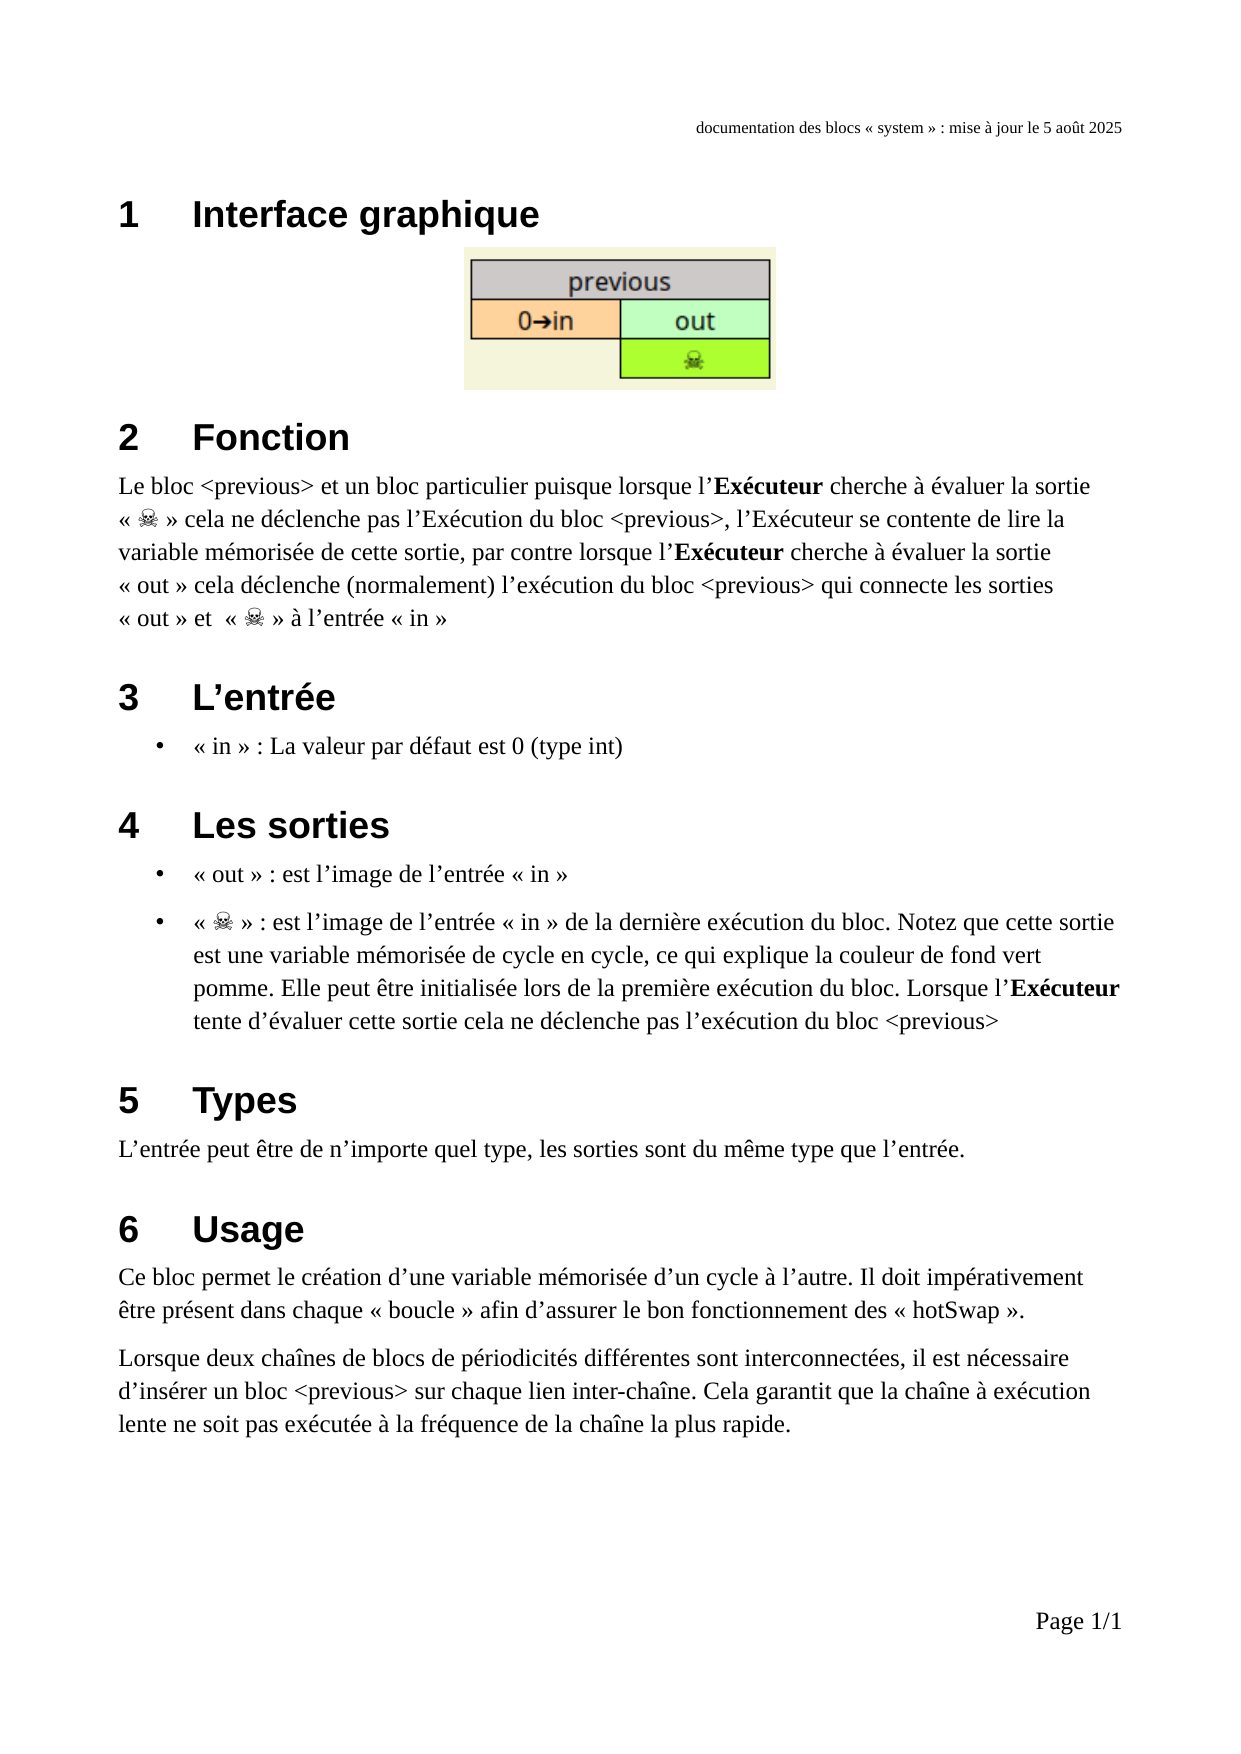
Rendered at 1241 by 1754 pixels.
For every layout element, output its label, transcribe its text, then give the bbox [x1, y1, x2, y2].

picture [463, 247, 777, 390]
subtitle L’entrée [118, 676, 1122, 719]
subtitle Fonction [118, 415, 1122, 458]
text Ce bloc permet le création d’une variable mémorisée d’un cycle à l’autre. Il doit impérativement être présent dans chaque « boucle » afin d’assurer le bon fonctionnement des « hotSwap ». [118, 1262, 1122, 1324]
list « out » : est l’image de l’entrée « in » [156, 859, 1122, 888]
list « ☠ » : est l’image de l’entrée « in » de la dernière exécution du bloc. Notez que cette sortie est une variable mémorisée de cycle en cycle, ce qui explique la couleur de fond vert pomme. Elle peut être initialisée lors de la première exécution du bloc. Lorsque l’Exécuteur tente d’évaluer cette sortie cela ne déclenche pas l’exécution du bloc <previous> [156, 907, 1122, 1035]
subtitle Usage [118, 1207, 1122, 1250]
text Le bloc <previous> et un bloc particulier puisque lorsque l’Exécuteur cherche à évaluer la sortie « ☠ » cela ne déclenche pas l’Exécution du bloc <previous>, l’Exécuteur se contente de lire la variable mémorisée de cette sortie, par contre lorsque l’Exécuteur cherche à évaluer la sortie « out » cela déclenche (normalement) l’exécution du bloc <previous> qui connecte les sorties « out » et « ☠ » à l’entrée « in » [118, 471, 1122, 632]
list « in » : La valeur par défaut est 0 (type int) [156, 731, 1122, 760]
subtitle Types [118, 1079, 1122, 1122]
text L’entrée peut être de n’importe quel type, les sorties sont du même type que l’entrée. [118, 1134, 1122, 1163]
subtitle Les sorties [118, 804, 1122, 847]
text Lorsque deux chaînes de blocs de périodicités différentes sont interconnectées, il est nécessaire d’insérer un bloc <previous> sur chaque lien inter-chaîne. Cela garantit que la chaîne à exécution lente ne soit pas exécutée à la fréquence de la chaîne la plus rapide. [118, 1343, 1122, 1438]
subtitle Interface graphique [118, 192, 1122, 235]
